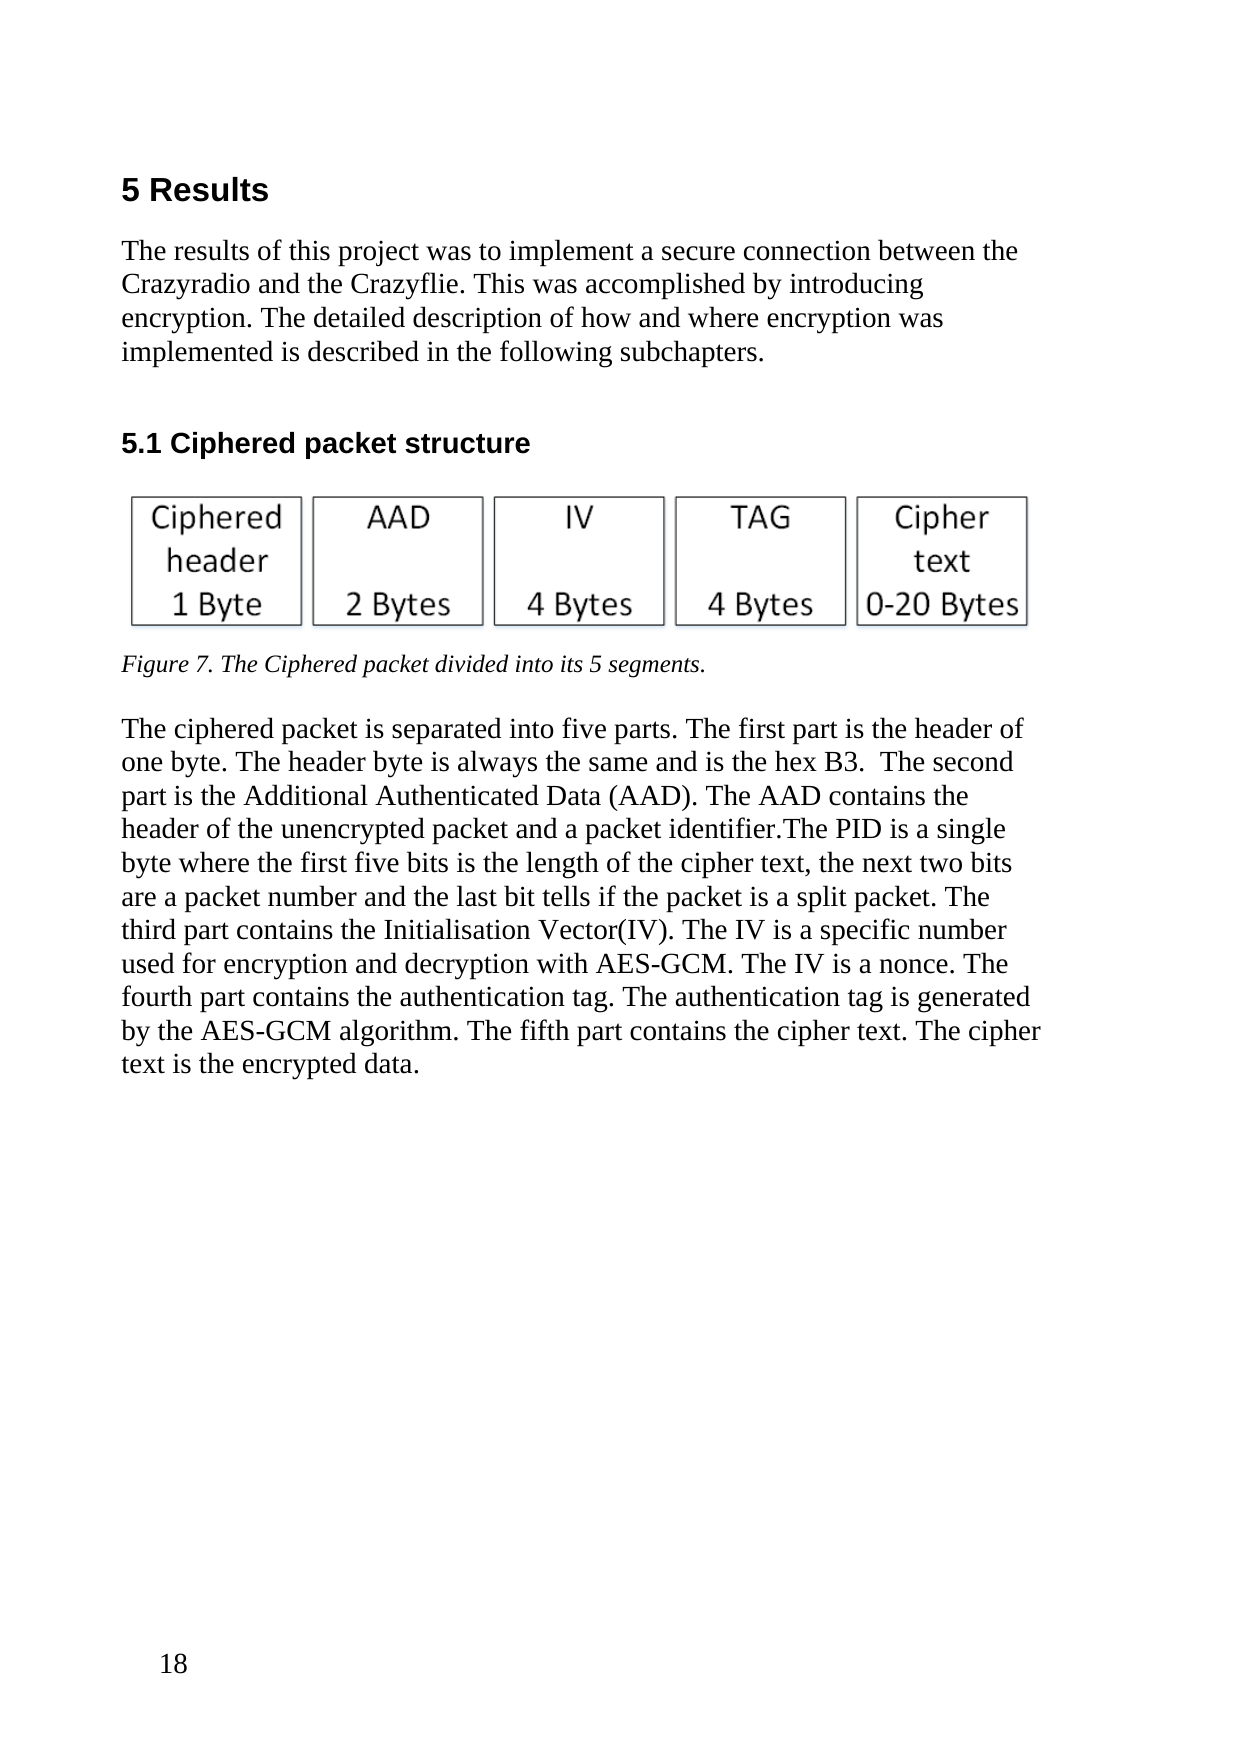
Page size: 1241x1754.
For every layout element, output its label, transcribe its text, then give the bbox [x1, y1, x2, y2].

picture [121, 484, 1043, 644]
text The results of this project was to implement a secure connection between the Crazyradio and the Crazyflie. This was accomplished by introducing encryption. The detailed description of how and where encryption was implemented is described in the following subchapters. [121, 233, 1042, 367]
subtitle Ciphered packet structure [121, 426, 1042, 459]
text Figure 7. The Ciphered packet divided into its 5 segments. [121, 644, 1042, 677]
text The ciphered packet is separated into five parts. The first part is the header of one byte. The header byte is always the same and is the hex B3. The second part is the Additional Authenticated Data (AAD). The AAD contains the header of the unencrypted packet and a packet identifier.The PID is a single byte where the first five bits is the length of the cipher text, the next two bits are a packet number and the last bit tells if the packet is a split packet. The third part contains the Initialisation Vector(IV). The IV is a specific number used for encryption and decryption with AES-GCM. The IV is a nonce. The fourth part contains the authentication tag. The authentication tag is generated by the AES-GCM algorithm. The fifth part contains the cipher text. The cipher text is the encrypted data. [121, 711, 1042, 1080]
subtitle Results [121, 170, 1042, 208]
